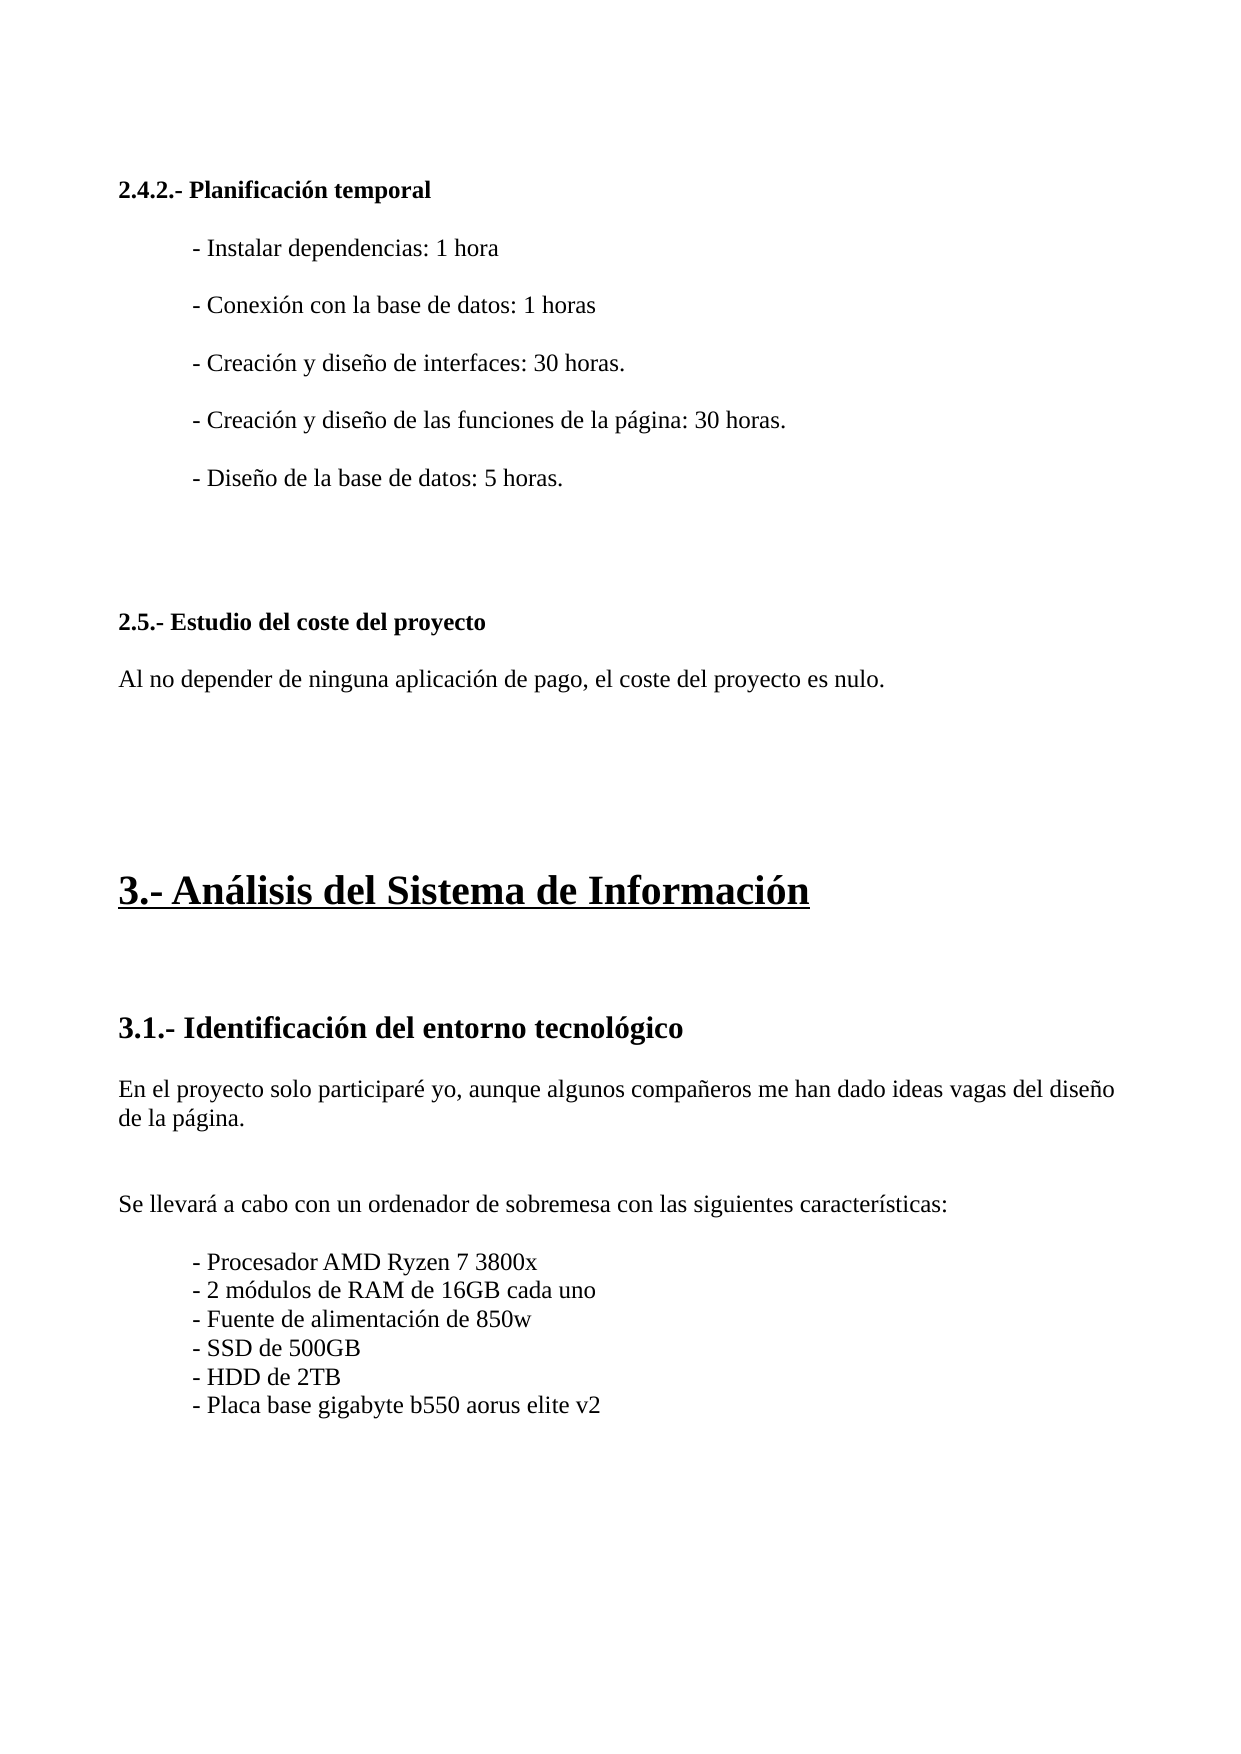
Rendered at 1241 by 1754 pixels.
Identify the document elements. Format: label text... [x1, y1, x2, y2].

text 3.1.- Identificación del entorno tecnológico [118, 1009, 1122, 1045]
text - Creación y diseño de las funciones de la página: 30 horas. [118, 406, 1122, 434]
text Al no depender de ninguna aplicación de pago, el coste del proyecto es nulo. [118, 664, 1122, 693]
text 3.- Análisis del Sistema de Información [118, 866, 1122, 913]
text - Placa base gigabyte b550 aorus elite v2 [118, 1390, 1122, 1419]
text - Creación y diseño de interfaces: 30 horas. [118, 348, 1122, 377]
text - Instalar dependencias: 1 hora [118, 233, 1122, 262]
text Se llevará a cabo con un ordenador de sobremesa con las siguientes características: [118, 1189, 1122, 1218]
text - Fuente de alimentación de 850w [118, 1304, 1122, 1333]
text - Conexión con la base de datos: 1 horas [118, 291, 1122, 319]
text 2.5.- Estudio del coste del proyecto [118, 607, 1122, 636]
text En el proyecto solo participaré yo, aunque algunos compañeros me han dado ideas vagas del diseño de la página. [118, 1074, 1122, 1132]
text - 2 módulos de RAM de 16GB cada uno [118, 1275, 1122, 1304]
text - HDD de 2TB [118, 1362, 1122, 1390]
text 2.4.2.- Planificación temporal [118, 176, 1122, 204]
text - Procesador AMD Ryzen 7 3800x [118, 1247, 1122, 1275]
text - Diseño de la base de datos: 5 horas. [118, 463, 1122, 492]
text - SSD de 500GB [118, 1333, 1122, 1362]
